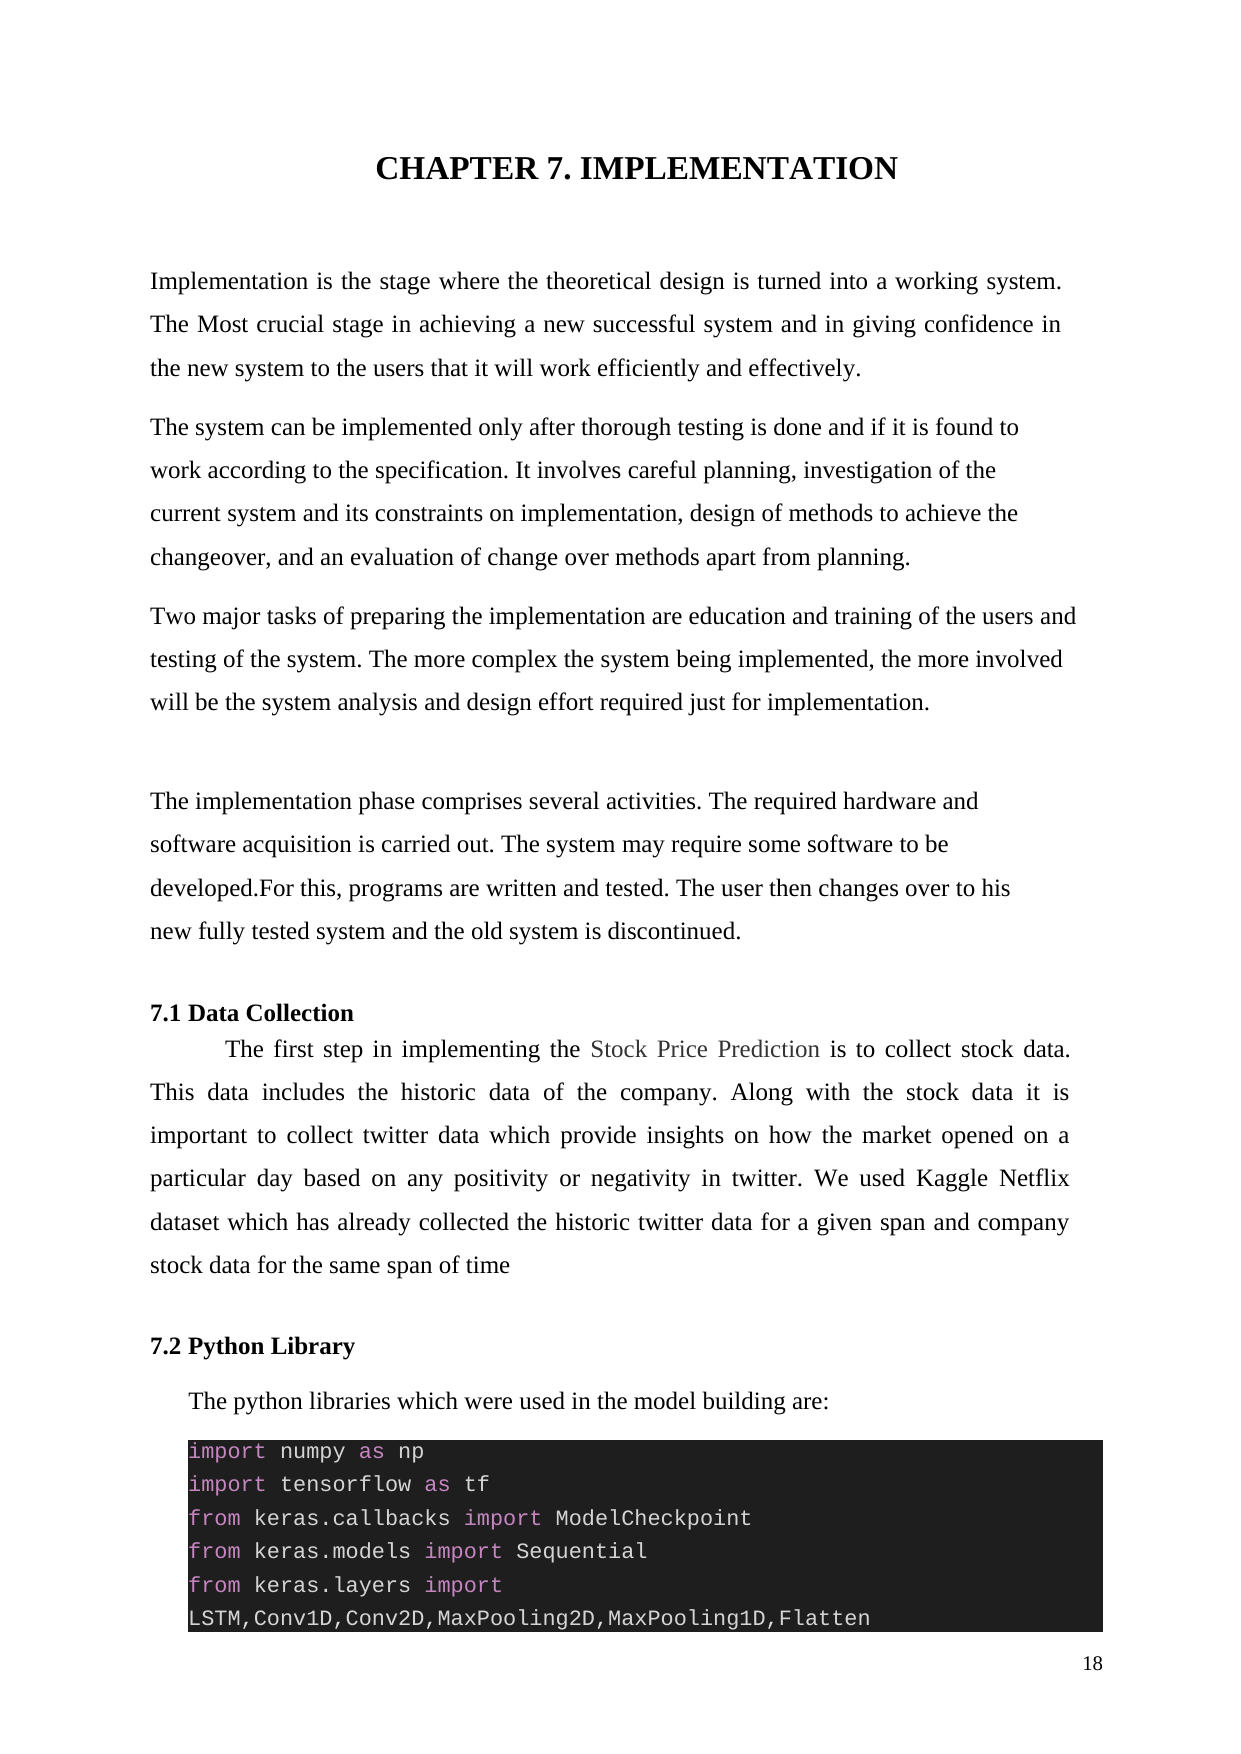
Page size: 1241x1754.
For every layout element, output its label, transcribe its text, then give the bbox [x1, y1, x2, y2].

text import numpy as np [188, 1440, 1103, 1465]
subtitle CHAPTER 7. IMPLEMENTATION [299, 148, 975, 186]
subtitle Data Collection [150, 998, 1103, 1026]
text import tensorflow as tf [188, 1473, 1103, 1498]
text from keras.callbacks import ModelCheckpoint [188, 1507, 1103, 1532]
subtitle Python Library [150, 1331, 1103, 1360]
text The system can be implemented only after thorough testing is done and if it is found to work according to the specification. It involves careful planning, investigation of the current system and its constraints on implementation, design of methods to achieve the changeover, and an evaluation of change over methods apart from planning. [150, 412, 1021, 570]
text The implementation phase comprises several activities. The required hardware and software acquisition is carried out. The system may require some software to be developed.For this, programs are written and tested. The user then changes over to his new fully tested system and the old system is discontinued. [150, 786, 1013, 944]
text from keras.models import Sequential [188, 1540, 1103, 1565]
text Two major tasks of preparing the implementation are education and training of the users and testing of the system. The more complex the system being implemented, the more involved will be the system analysis and design effort required just for implementation. [150, 601, 1080, 716]
text The first step in implementing the Stock Price Prediction is to collect stock data. This data includes the historic data of the company. Along with the stock data it is important to collect twitter data which provide insights on how the market opened on a particular day based on any positivity or negativity in twitter. We used Kaggle Netflix dataset which has already collected the historic twitter data for a given span and company stock data for the same span of time [150, 1034, 1071, 1278]
text from keras.layers import LSTM,Conv1D,Conv2D,MaxPooling2D,MaxPooling1D,Flatten [188, 1574, 1103, 1632]
text Implementation is the stage where the theoretical design is turned into a working system. The Most crucial stage in achieving a new successful system and in giving confidence in the new system to the users that it will work efficiently and effectively. [150, 266, 1063, 381]
text The python libraries which were used in the model building are: [188, 1386, 1103, 1415]
